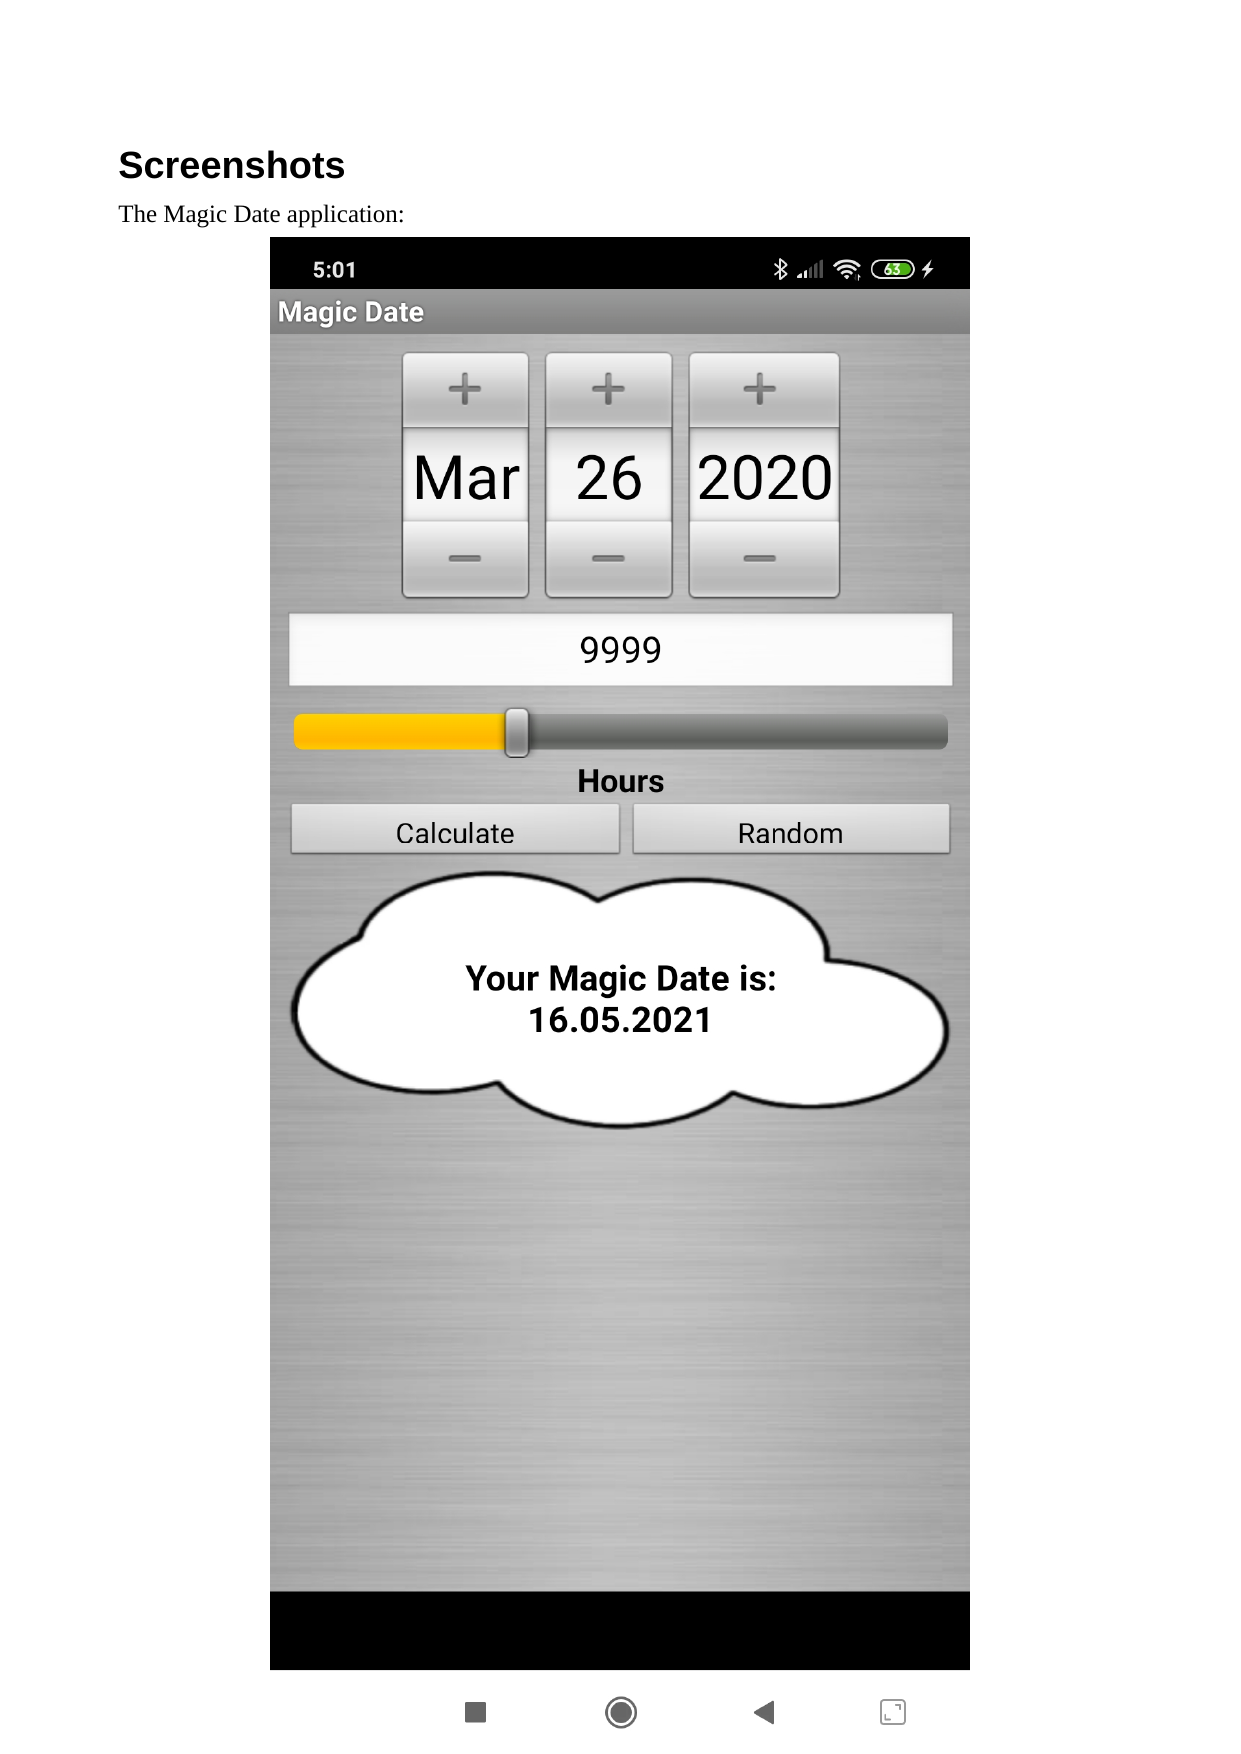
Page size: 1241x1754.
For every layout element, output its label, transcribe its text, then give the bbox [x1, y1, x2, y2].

subtitle Screenshots [118, 143, 1122, 187]
text The Magic Date application: [118, 199, 1122, 228]
picture [270, 237, 970, 1754]
